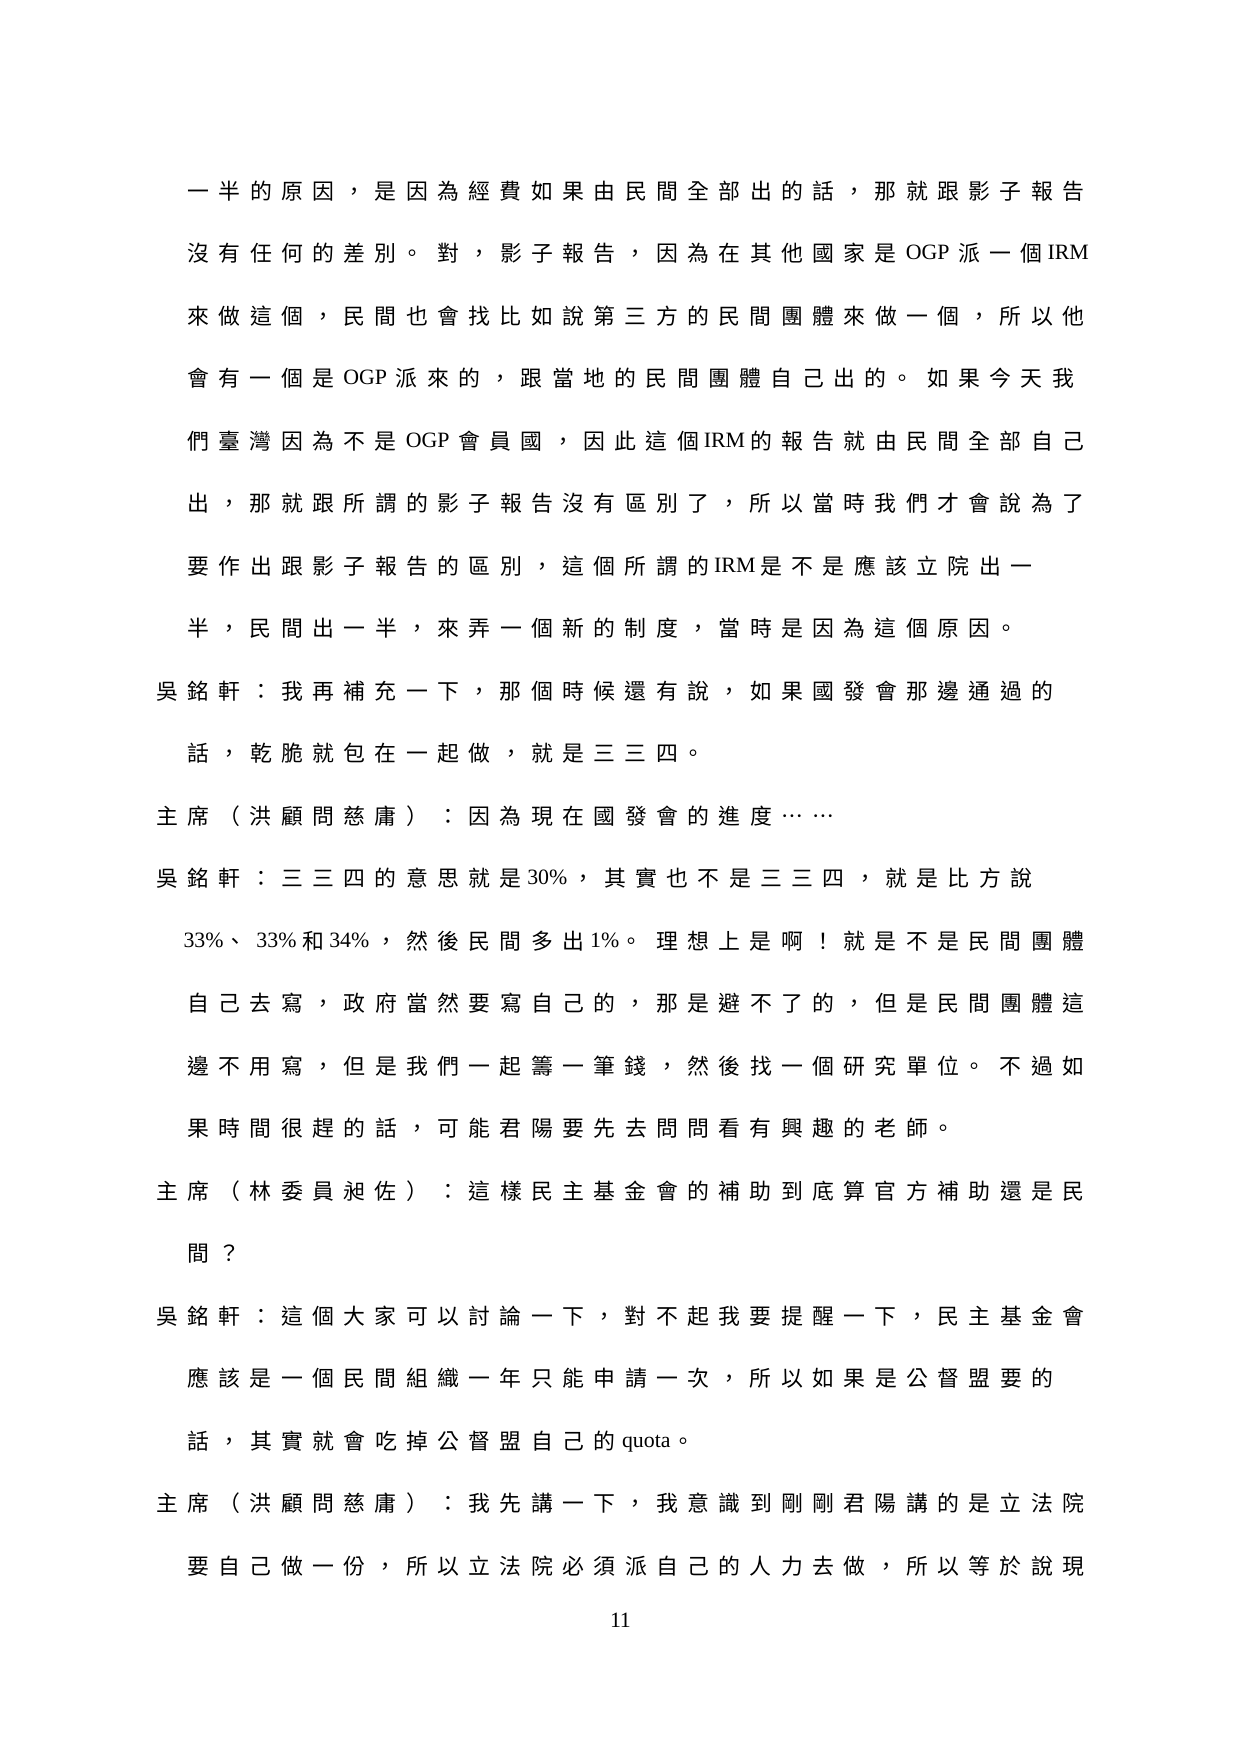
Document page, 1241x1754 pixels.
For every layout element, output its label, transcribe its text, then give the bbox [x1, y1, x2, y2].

text 主席（林委員昶佐）：這樣民主基金會的補助到底算官方補助還是民間？ [151, 1158, 1089, 1283]
text 主席（洪顧問慈庸）：因為現在國發會的進度…… [151, 783, 1089, 846]
text 吳銘軒：我再補充一下，那個時候還有說，如果國發會那邊通過的話，乾脆就包在一起做，就是三三四。 [151, 658, 1089, 783]
text 吳銘軒：三三四的意思就是30%，其實也不是三三四，就是比方說33%、33%和34%，然後民間多出1%。理想上是啊！就是不是民間團體自己去寫，政府當然要寫自己的，那是避不了的，但是民間團體這邊不用寫，但是我們一起籌一筆錢，然後找一個研究單位。不過如果時間很趕的話，可能君陽要先去問問看有興趣的老師。 [151, 846, 1089, 1158]
text 吳銘軒：這個大家可以討論一下，對不起我要提醒一下，民主基金會應該是一個民間組織一年只能申請一次，所以如果是公督盟要的話，其實就會吃掉公督盟自己的quota。 [151, 1283, 1089, 1471]
text 主席（洪顧問慈庸）：我先講一下，我意識到剛剛君陽講的是立法院要自己做一份，所以立法院必須派自己的人力去做，所以等於說現 [151, 1471, 1089, 1596]
text 一半的原因，是因為經費如果由民間全部出的話，那就跟影子報告沒有任何的差別。對，影子報告，因為在其他國家是OGP派一個IRM來做這個，民間也會找比如說第三方的民間團體來做一個，所以他會有一個是OGP派來的，跟當地的民間團體自己出的。如果今天我們臺灣因為不是OGP會員國，因此這個IRM的報告就由民間全部自己出，那就跟所謂的影子報告沒有區別了，所以當時我們才會說為了要作出跟影子報告的區別，這個所謂的IRM是不是應該立院出一半，民間出一半，來弄一個新的制度，當時是因為這個原因。 [151, 158, 1089, 658]
